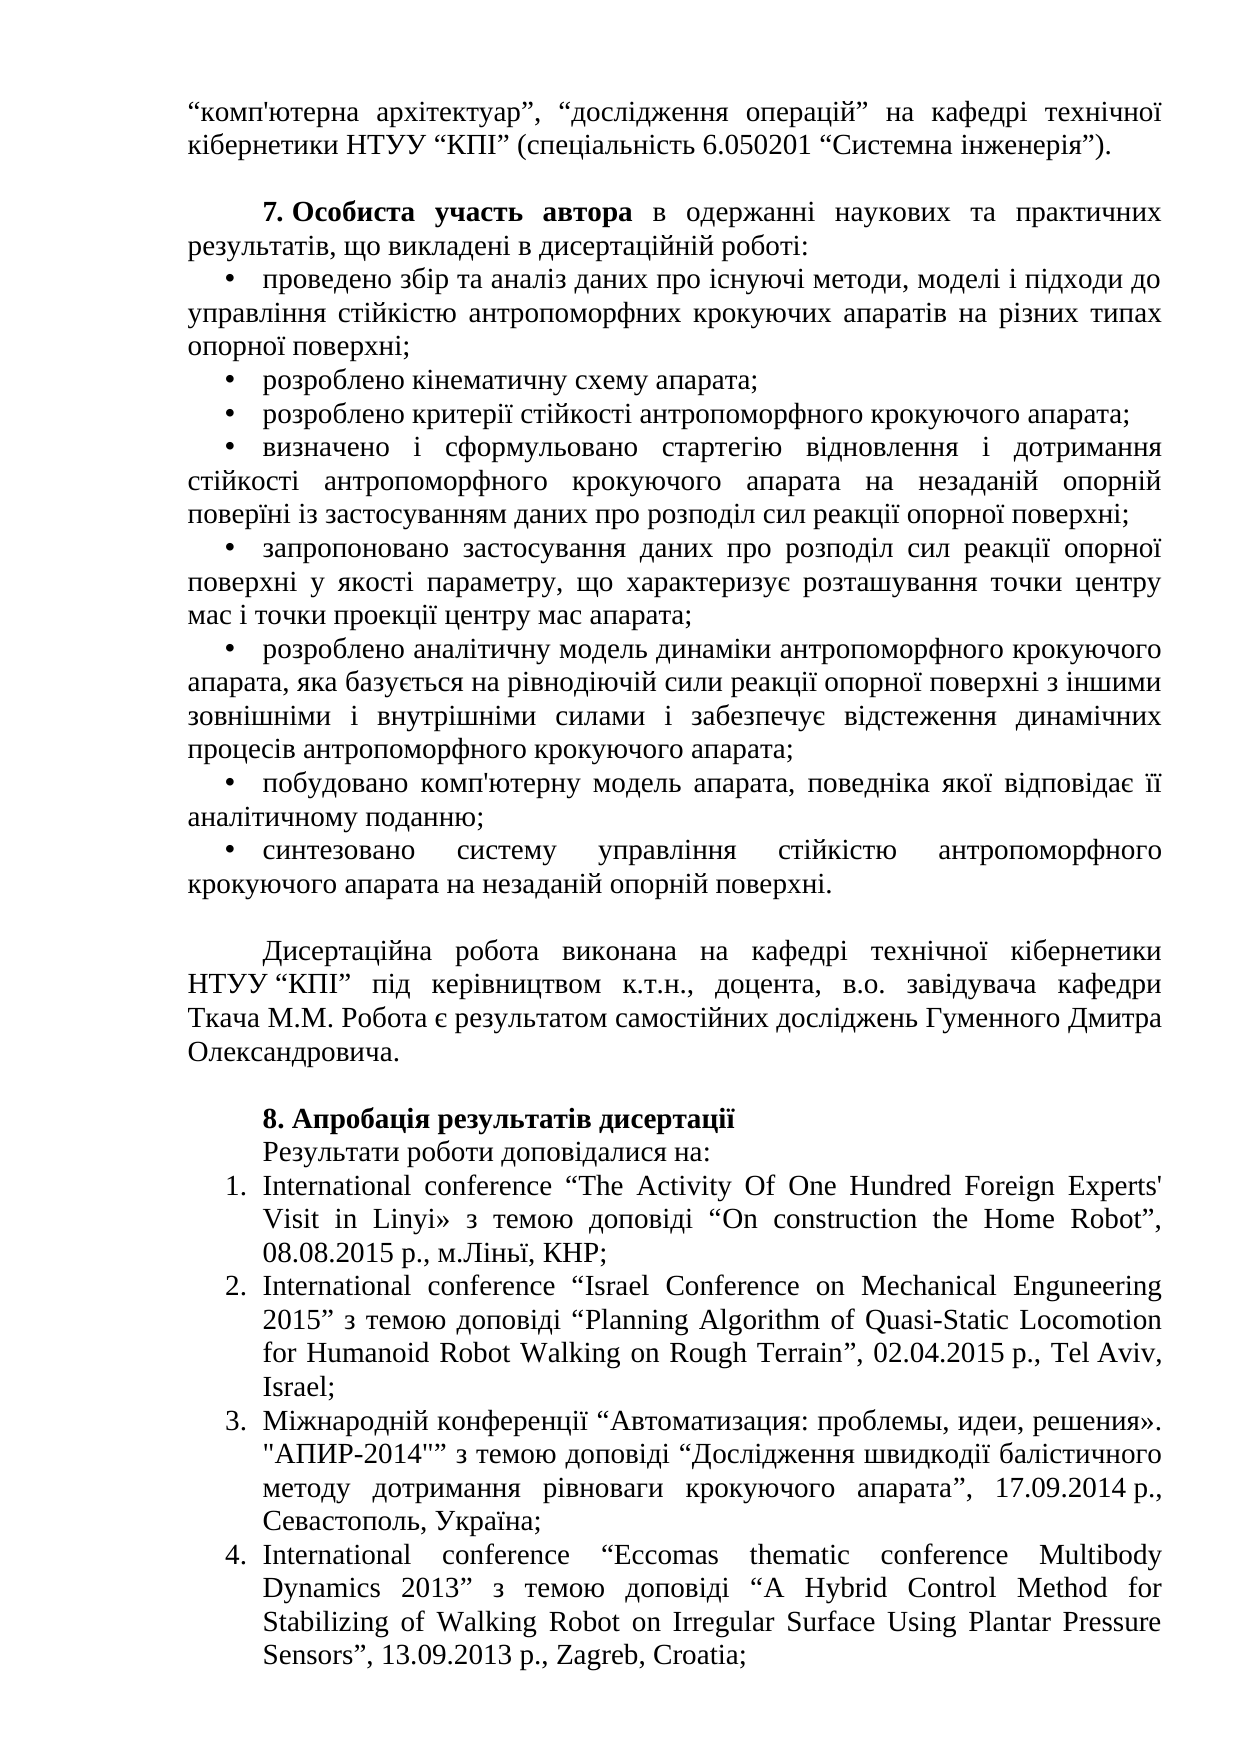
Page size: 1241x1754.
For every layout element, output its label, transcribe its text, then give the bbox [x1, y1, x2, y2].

text 8. Апробація результатів дисертації [187, 1101, 1162, 1134]
list проведено збір та аналіз даних про існуючі методи, моделі і підходи до управління стійкістю антропоморфних крокуючих апаратів на різних типах опорної поверхні; [187, 261, 1162, 362]
list розроблено аналітичну модель динаміки антропоморфного крокуючого апарата, яка базується на рівнодіючій сили реакції опорної поверхні з іншими зовнішніми і внутрішніми силами і забезпечує відстеження динамічних процесів антропоморфного крокуючого апарата; [187, 631, 1162, 765]
list розроблено критерії стійкості антропоморфного крокуючого апарата; [187, 396, 1162, 429]
text Дисертаційна робота виконана на кафедрі технічної кібернетики НТУУ “КПІ” під керівництвом к.т.н., доцента, в.о. завідувача кафедри Ткача М.М. Робота є результатом самостійних досліджень Гуменного Дмитра Олександровича. [187, 933, 1162, 1067]
list запропоновано застосування даних про розподіл сил реакції опорної поверхні у якості параметру, що характеризує розташування точки центру мас і точки проекції центру мас апарата; [187, 530, 1162, 631]
text 7. Особиста участь автора в одержанні наукових та практичних результатів, що викладені в дисертаційній роботі: [187, 194, 1162, 261]
list International conference “The Activity Of One Hundred Foreign Experts' Visit in Linyi» з темою доповіді “On construction the Home Robot”, 08.08.2015 р., м.Ліньї, КНР; [225, 1168, 1162, 1268]
list побудовано комп'ютерну модель апарата, поведніка якої відповідає її аналітичному поданню; [187, 765, 1162, 832]
list розроблено кінематичну схему апарата; [187, 362, 1162, 396]
list синтезовано систему управління стійкістю антропоморфного крокуючого апарата на незаданій опорній поверхні. [187, 832, 1162, 899]
list International conference “Israel Conference on Mechanical Enguneering 2015” з темою доповіді “Planning Algorithm of Quasi-Static Locomotion for Humanoid Robot Walking on Rough Terrain”, 02.04.2015 р., Tel Aviv, Israel; [225, 1268, 1162, 1403]
list “комп'ютерна архітектуар”, “дослідження операцій” на кафедрі технічної кібернетики НТУУ “КПІ” (спеціальність 6.050201 “Системна інженерія”). [187, 94, 1162, 161]
text Результати роботи доповідалися на: [187, 1134, 1162, 1168]
list визначено і сформульовано стартегію відновлення і дотримання стійкості антропоморфного крокуючого апарата на незаданій опорній поверїні із застосуванням даних про розподіл сил реакції опорної поверхні; [187, 429, 1162, 530]
list Міжнародній конференції “Автоматизация: проблемы, идеи, решения». "АПИР-2014"” з темою доповіді “Дослідження швидкодії балістичного методу дотримання рівноваги крокуючого апарата”, 17.09.2014 р., Севастополь, Україна; [225, 1403, 1162, 1537]
list International conference “Eccomas thematic conference Multibody Dynamics 2013” з темою доповіді “A Hybrid Control Method for Stabilizing of Walking Robot on Irregular Surface Using Plantar Pressure Sensors”, 13.09.2013 р., Zagreb, Croatia; [225, 1537, 1162, 1671]
